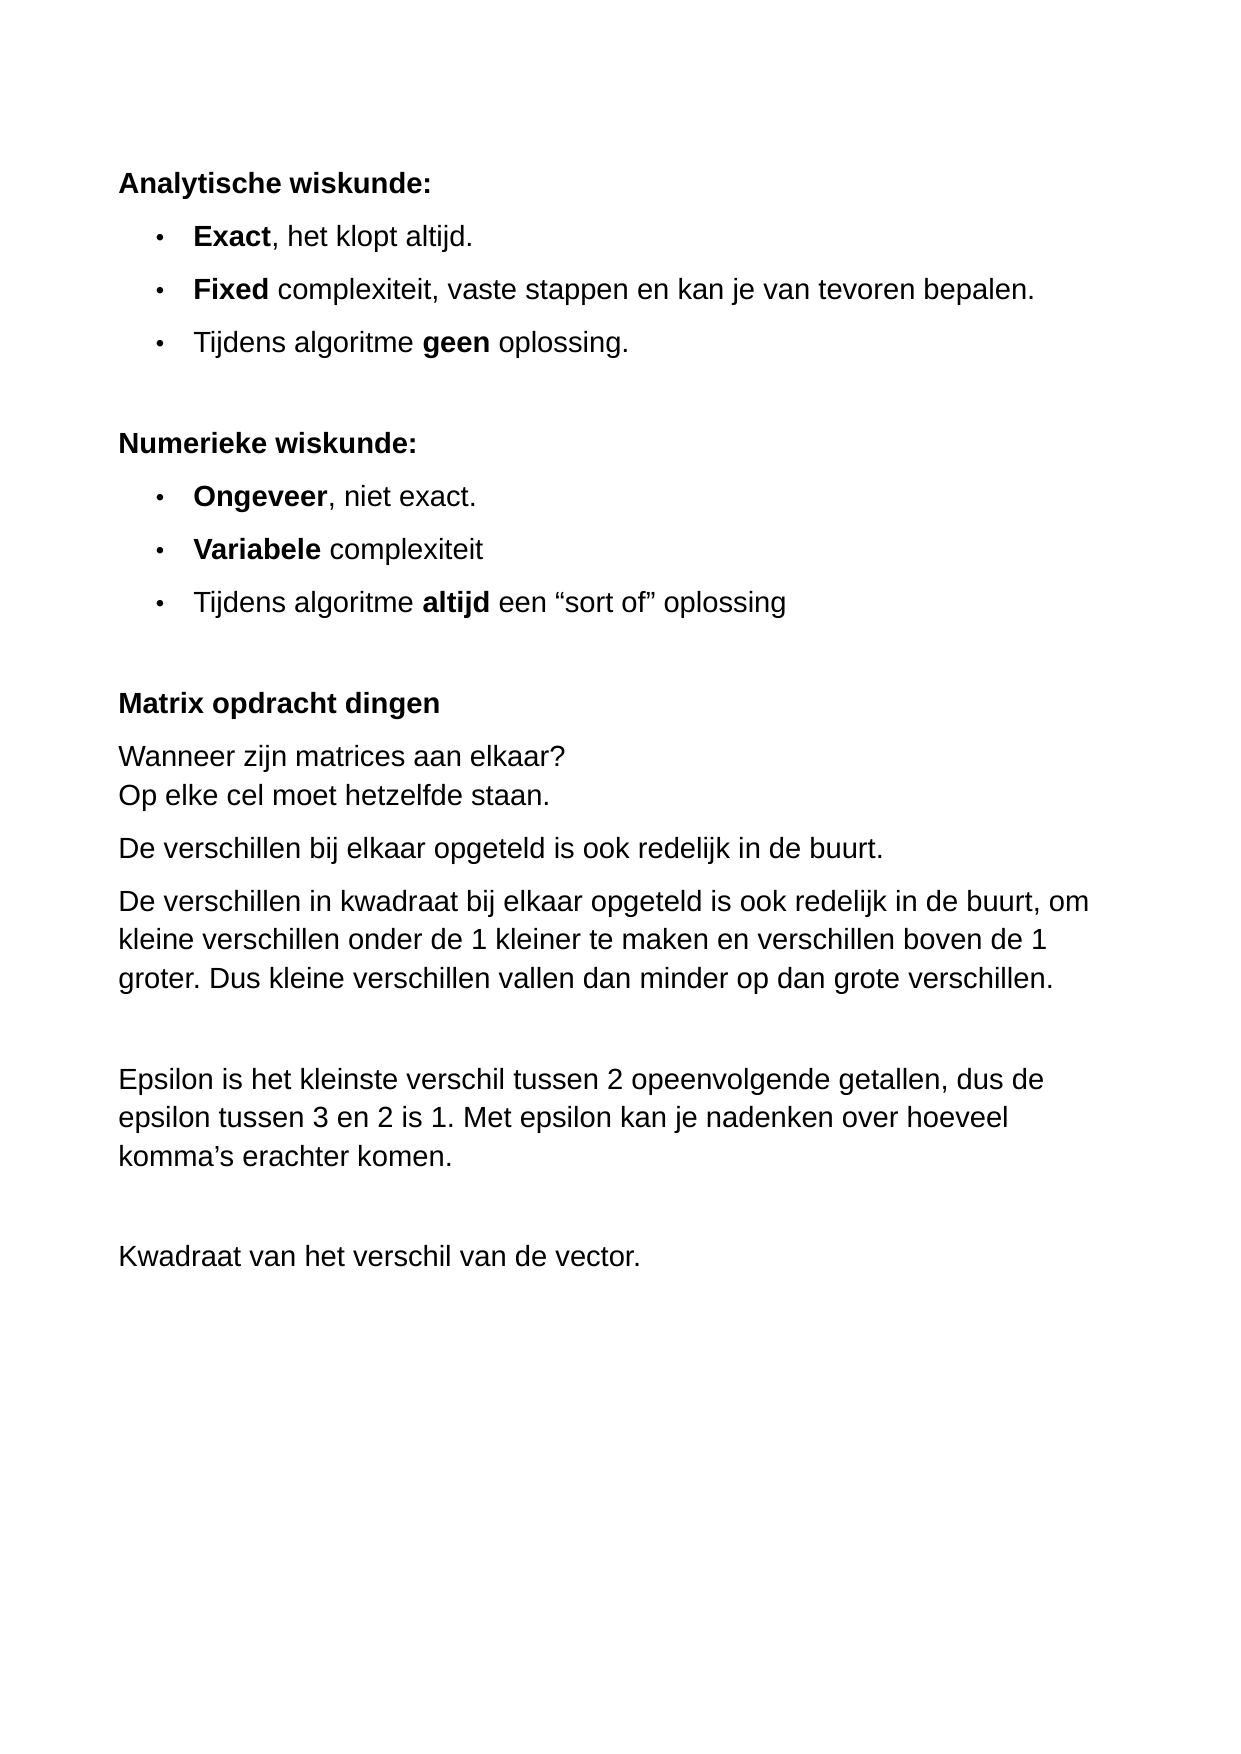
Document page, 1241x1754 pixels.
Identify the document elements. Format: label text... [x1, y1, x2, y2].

text Epsilon is het kleinste verschil tussen 2 opeenvolgende getallen, dus de epsilon tussen 3 en 2 is 1. Met epsilon kan je nadenken over hoeveel komma’s erachter komen. [118, 1062, 1122, 1172]
text De verschillen bij elkaar opgeteld is ook redelijk in de buurt. [118, 831, 1122, 864]
text Matrix opdracht dingen [118, 686, 1122, 719]
list Exact, het klopt altijd. [156, 219, 1122, 252]
text De verschillen in kwadraat bij elkaar opgeteld is ook redelijk in de buurt, om kleine verschillen onder de 1 kleiner te maken en verschillen boven de 1 groter. Dus kleine verschillen vallen dan minder op dan grote verschillen. [118, 884, 1122, 994]
list Tijdens algoritme geen oplossing. [156, 325, 1122, 359]
list Variabele complexiteit [156, 532, 1122, 566]
text Kwadraat van het verschil van de vector. [118, 1239, 1122, 1273]
text Numerieke wiskunde: [118, 426, 1122, 459]
text Wanneer zijn matrices aan elkaar? Op elke cel moet hetzelfde staan. [118, 739, 1122, 811]
list Fixed complexiteit, vaste stappen en kan je van tevoren bepalen. [156, 272, 1122, 306]
list Tijdens algoritme altijd een “sort of” oplossing [156, 585, 1122, 619]
list Ongeveer, niet exact. [156, 479, 1122, 512]
text Analytische wiskunde: [118, 166, 1122, 199]
